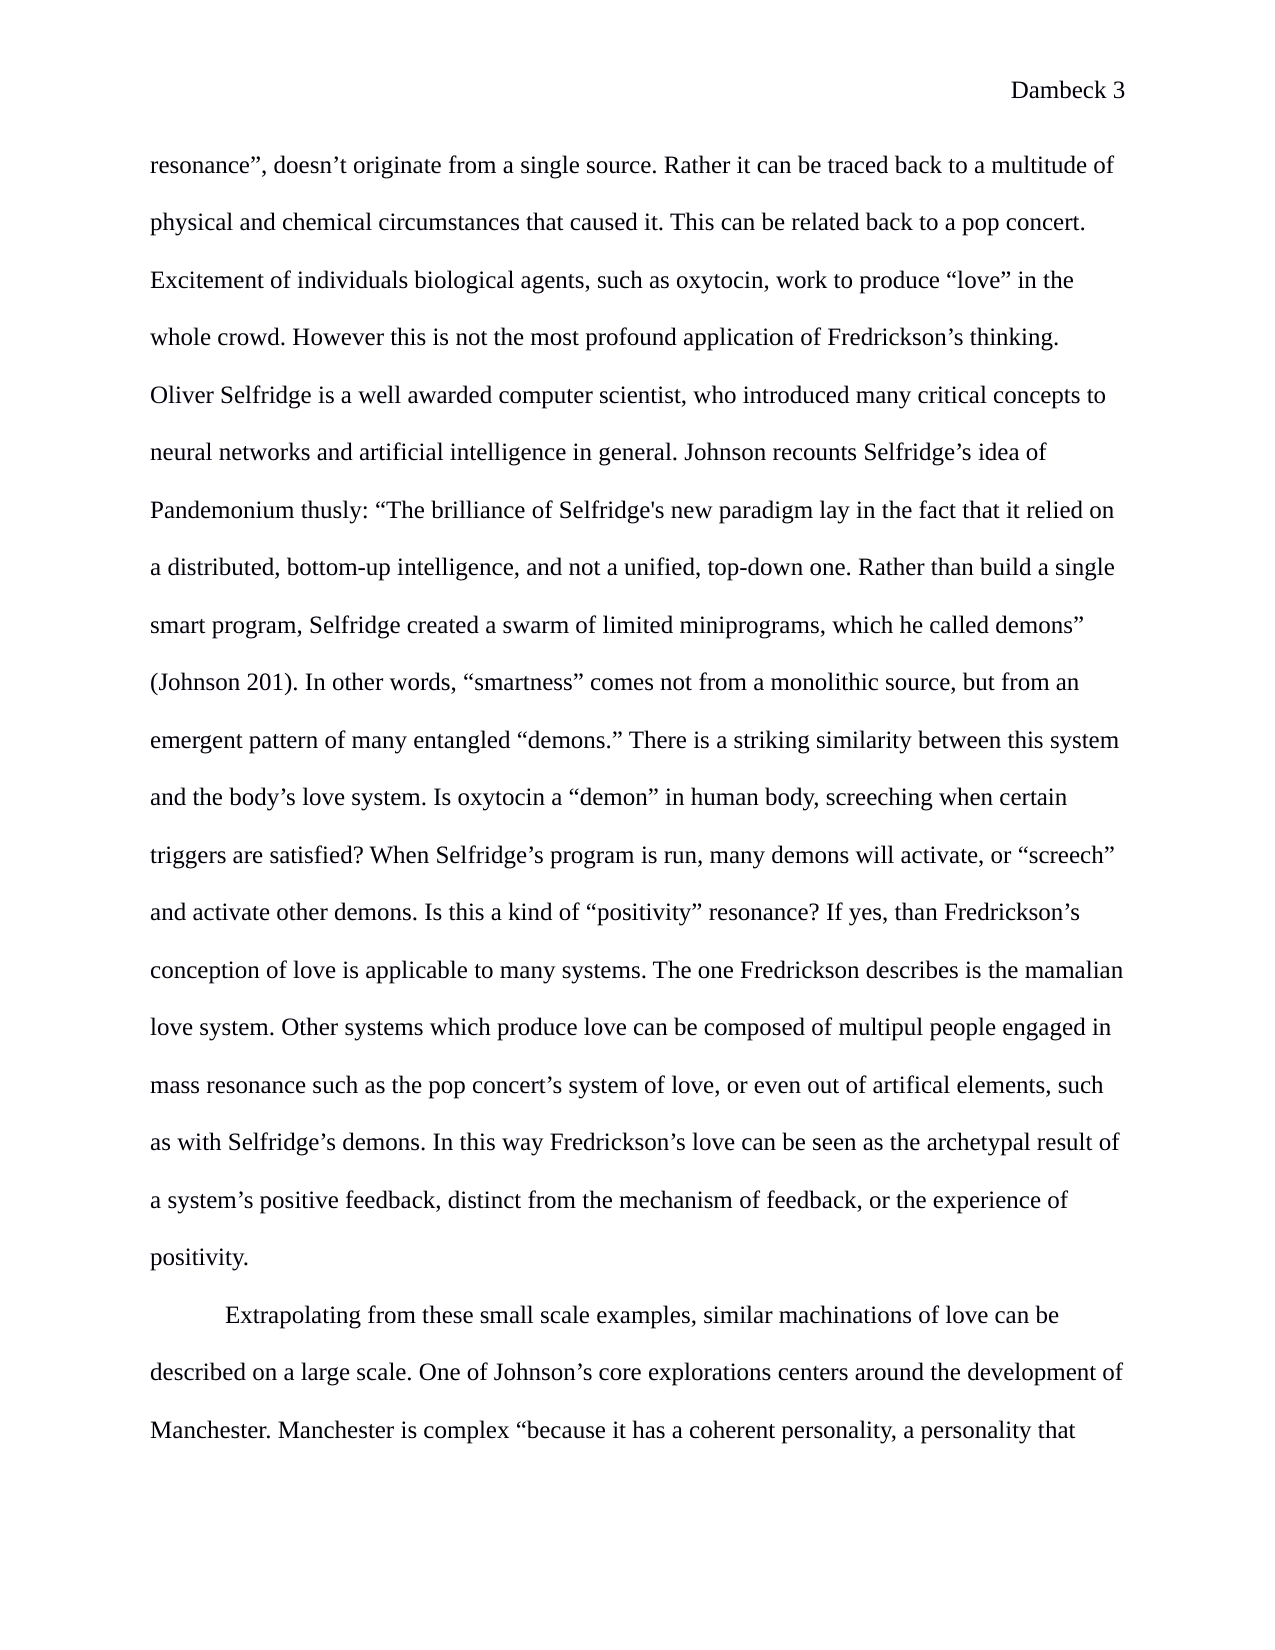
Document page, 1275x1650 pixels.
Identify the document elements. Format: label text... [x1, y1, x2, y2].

text Extrapolating from these small scale examples, similar machinations of love can be described on a large scale. One of Johnson’s core explorations centers around the development of Manchester. Manchester is complex “because it has a coherent personality, a personality that [150, 1300, 1125, 1444]
text resonance”, doesn’t originate from a single source. Rather it can be traced back to a multitude of physical and chemical circumstances that caused it. This can be related back to a pop concert. Excitement of individuals biological agents, such as oxytocin, work to produce “love” in the whole crowd. However this is not the most profound application of Fredrickson’s thinking. Oliver Selfridge is a well awarded computer scientist, who introduced many critical concepts to neural networks and artificial intelligence in general. Johnson recounts Selfridge’s idea of Pandemonium thusly: “The brilliance of Selfridge's new paradigm lay in the fact that it relied on a distributed, bottom-up intelligence, and not a unified, top-down one. Rather than build a single smart program, Selfridge created a swarm of limited miniprograms, which he called demons” (Johnson 201). In other words, “smartness” comes not from a monolithic source, but from an emergent pattern of many entangled “demons.” There is a striking similarity between this system and the body’s love system. Is oxytocin a “demon” in human body, screeching when certain triggers are satisfied? When Selfridge’s program is run, many demons will activate, or “screech” and activate other demons. Is this a kind of “positivity” resonance? If yes, than Fredrickson’s conception of love is applicable to many systems. The one Fredrickson describes is the mamalian love system. Other systems which produce love can be composed of multipul people engaged in mass resonance such as the pop concert’s system of love, or even out of artifical elements, such as with Selfridge’s demons. In this way Fredrickson’s love can be seen as the archetypal result of a system’s positive feedback, distinct from the mechanism of feedback, or the experience of positivity. [150, 150, 1125, 1271]
